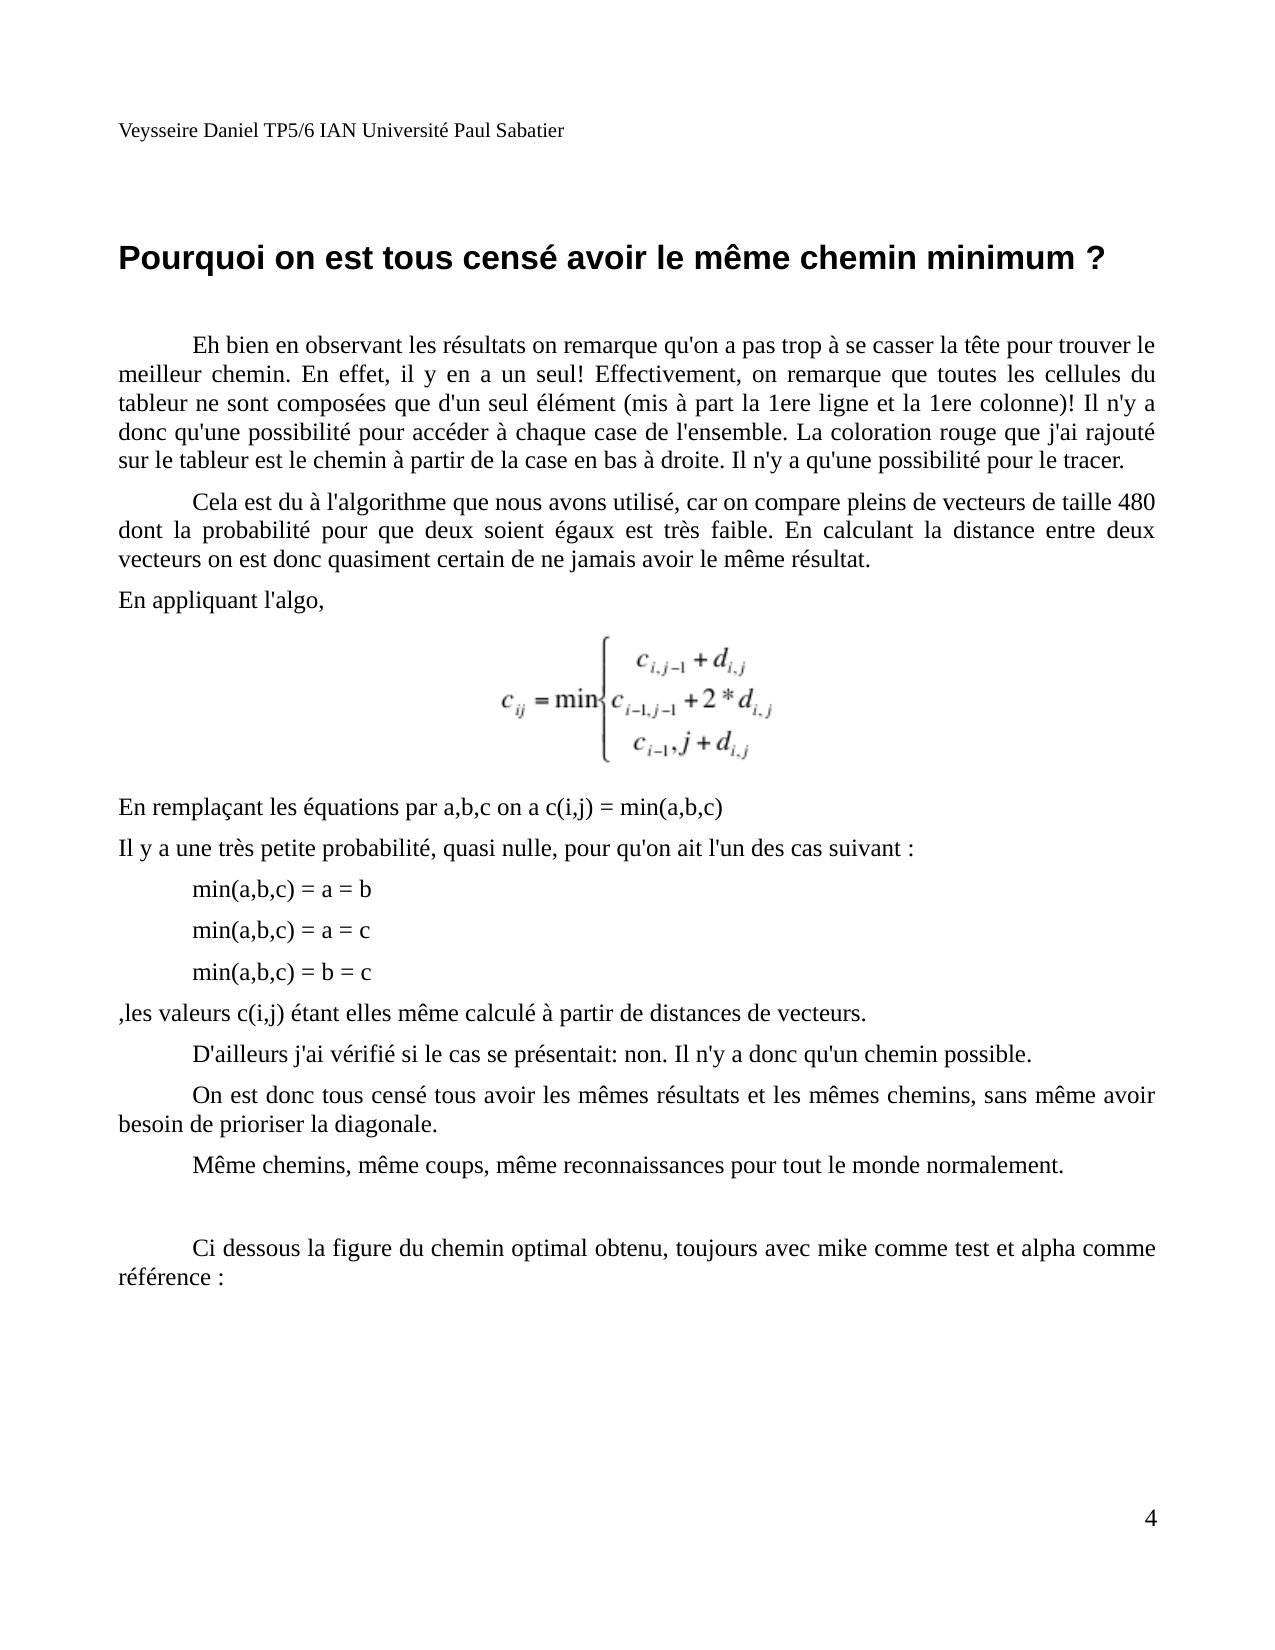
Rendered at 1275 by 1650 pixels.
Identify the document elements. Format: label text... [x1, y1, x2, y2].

text Eh bien en observant les résultats on remarque qu'on a pas trop à se casser la tête pour trouver le meilleur chemin. En effet, il y en a un seul! Effectivement, on remarque que toutes les cellules du tableur ne sont composées que d'un seul élément (mis à part la 1ere ligne et la 1ere colonne)! Il n'y a donc qu'une possibilité pour accéder à chaque case de l'ensemble. La coloration rouge que j'ai rajouté sur le tableur est le chemin à partir de la case en bas à droite. Il n'y a qu'une possibilité pour le tracer. [118, 330, 1157, 474]
text ,les valeurs c(i,j) étant elles même calculé à partir de distances de vecteurs. [118, 998, 1157, 1027]
text min(a,b,c) = b = c [118, 957, 1157, 985]
text En remplaçant les équations par a,b,c on a c(i,j) = min(a,b,c) [118, 792, 1157, 820]
text D'ailleurs j'ai vérifié si le cas se présentait: non. Il n'y a donc qu'un chemin possible. [118, 1039, 1157, 1068]
subtitle Pourquoi on est tous censé avoir le même chemin minimum ? [118, 238, 1157, 277]
text Même chemins, même coups, même reconnaissances pour tout le monde normalement. [118, 1150, 1157, 1179]
text On est donc tous censé tous avoir les mêmes résultats et les mêmes chemins, sans même avoir besoin de prioriser la diagonale. [118, 1080, 1157, 1138]
text min(a,b,c) = a = b [118, 874, 1157, 903]
text Ci dessous la figure du chemin optimal obtenu, toujours avec mike comme test et alpha comme référence : [118, 1233, 1157, 1290]
text Il y a une très petite probabilité, quasi nulle, pour qu'on ait l'un des cas suivant : [118, 833, 1157, 862]
text min(a,b,c) = a = c [118, 915, 1157, 944]
text En appliquant l'algo, [118, 585, 1157, 614]
picture [489, 626, 786, 772]
text Cela est du à l'algorithme que nous avons utilisé, car on compare pleins de vecteurs de taille 480 dont la probabilité pour que deux soient égaux est très faible. En calculant la distance entre deux vecteurs on est donc quasiment certain de ne jamais avoir le même résultat. [118, 487, 1157, 573]
